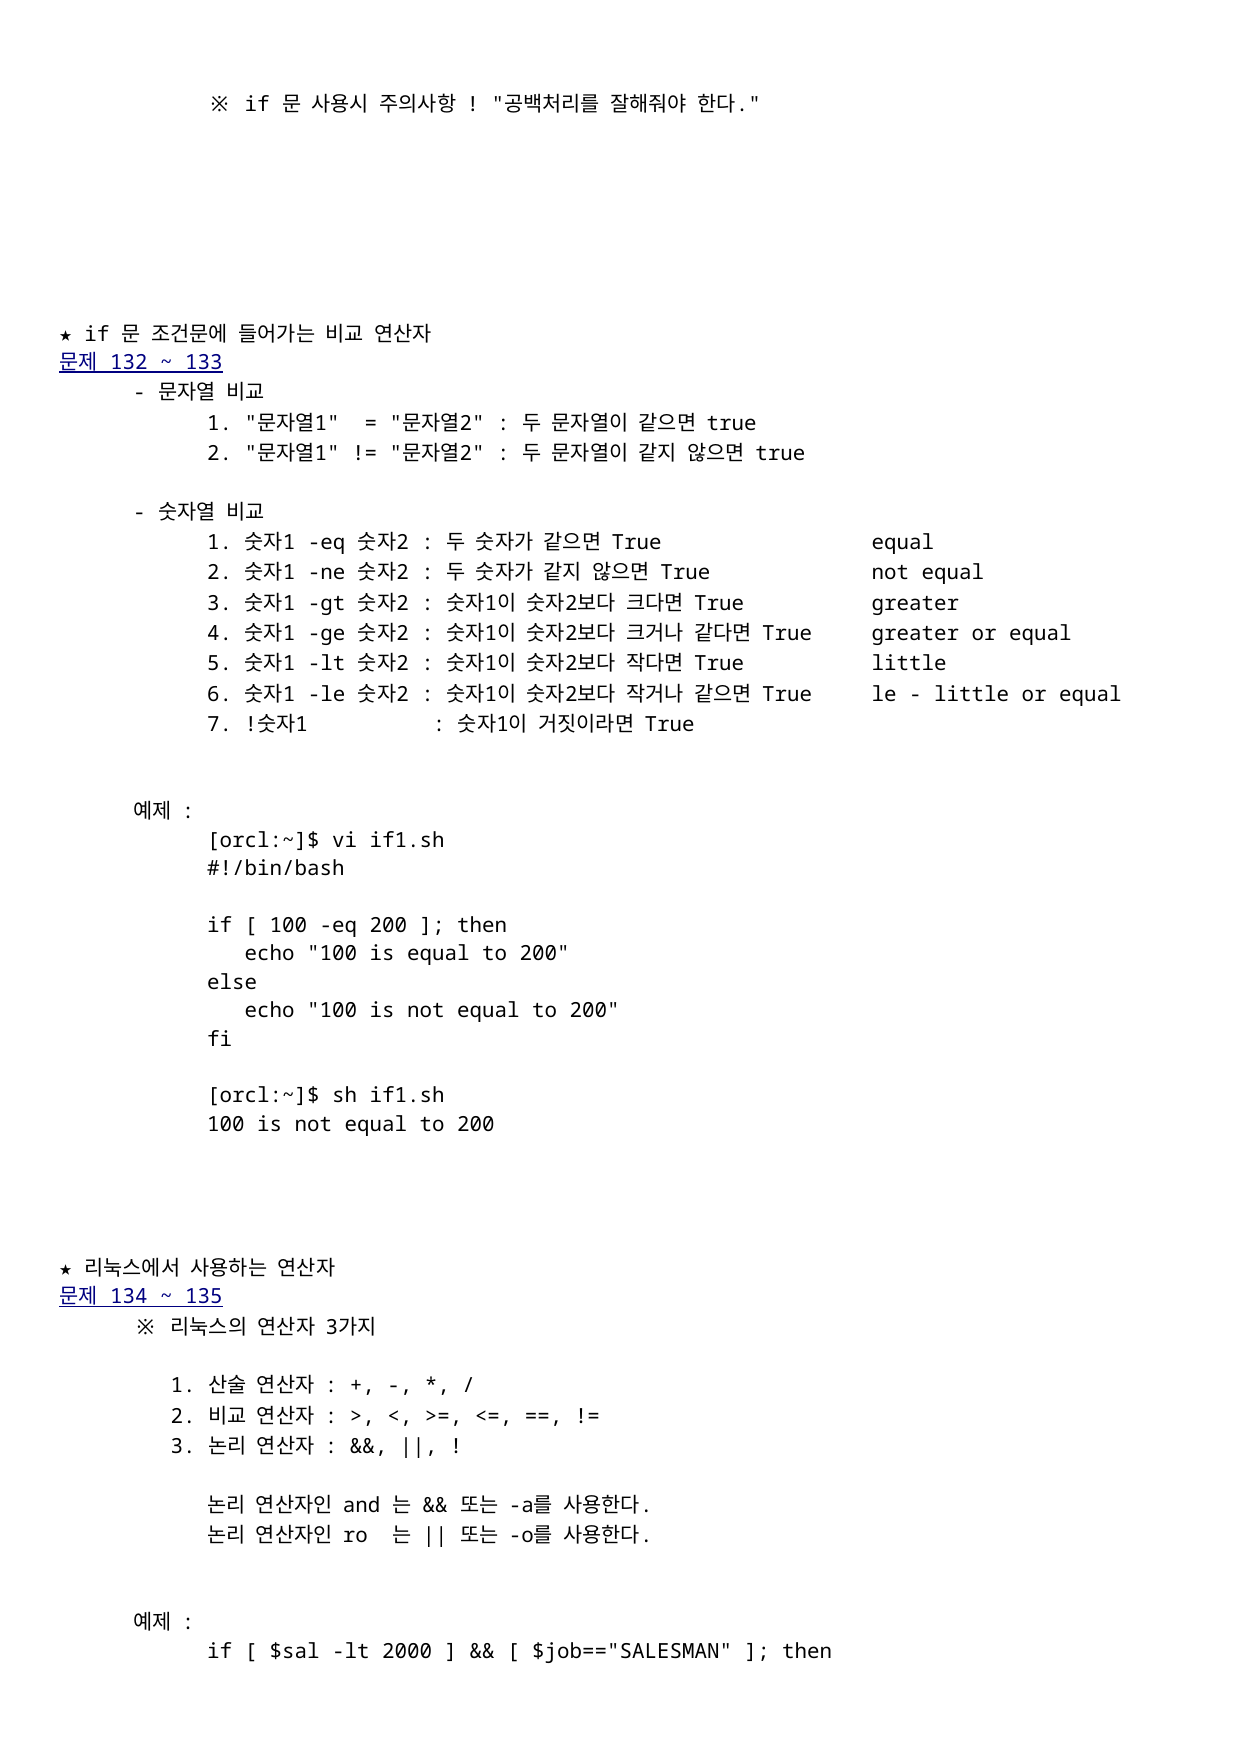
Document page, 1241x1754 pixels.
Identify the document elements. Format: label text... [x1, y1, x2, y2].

text if [ $sal -lt 2000 ] && [ $job=="SALESMAN" ]; then [59, 1636, 1180, 1664]
text - 숫자열 비교 [59, 495, 1180, 525]
text 문제 132 ~ 133 [59, 347, 1204, 376]
text echo "100 is not equal to 200" [59, 995, 1180, 1024]
text 2. 비교 연산자 : >, <, >=, <=, ==, != [59, 1399, 1180, 1429]
text 논리 연산자인 and 는 && 또는 -a를 사용한다. [59, 1488, 1180, 1518]
text 100 is not equal to 200 [59, 1109, 1180, 1137]
text ★ if 문 조건문에 들어가는 비교 연산자 [59, 317, 1180, 347]
text else [59, 967, 1180, 995]
text 예제 : [59, 1606, 1180, 1636]
text 6. 숫자1 -le 숫자2 : 숫자1이 숫자2보다 작거나 같으면 True le - little or equal [59, 677, 1180, 707]
text 2. 숫자1 -ne 숫자2 : 두 숫자가 같지 않으면 True not equal [59, 556, 1180, 586]
text ※ 리눅스의 연산자 3가지 [59, 1310, 1180, 1340]
text - 문자열 비교 [59, 376, 1180, 406]
text #!/bin/bash [59, 853, 1180, 882]
text fi [59, 1024, 1180, 1052]
text 논리 연산자인 ro 는 || 또는 -o를 사용한다. [59, 1518, 1180, 1549]
text 4. 숫자1 -ge 숫자2 : 숫자1이 숫자2보다 크거나 같다면 True greater or equal [59, 616, 1180, 647]
text ※ if 문 사용시 주의사항 ! "공백처리를 잘해줘야 한다." [59, 87, 1180, 118]
text 1. "문자열1" = "문자열2" : 두 문자열이 같으면 true [59, 406, 1180, 436]
text [orcl:~]$ vi if1.sh [59, 825, 1180, 853]
text 5. 숫자1 -lt 숫자2 : 숫자1이 숫자2보다 작다면 True little [59, 647, 1180, 677]
text 문제 134 ~ 135 [59, 1282, 1204, 1310]
text 7. !숫자1 : 숫자1이 거짓이라면 True [59, 707, 1180, 737]
text 예제 : [59, 794, 1180, 825]
text 1. 산술 연산자 : +, -, *, / [59, 1369, 1180, 1399]
text 3. 숫자1 -gt 숫자2 : 숫자1이 숫자2보다 크다면 True greater [59, 586, 1180, 616]
text 2. "문자열1" != "문자열2" : 두 문자열이 같지 않으면 true [59, 436, 1180, 467]
text ★ 리눅스에서 사용하는 연산자 [59, 1251, 1180, 1282]
text 1. 숫자1 -eq 숫자2 : 두 숫자가 같으면 True equal [59, 525, 1180, 556]
text [orcl:~]$ sh if1.sh [59, 1081, 1180, 1109]
text if [ 100 -eq 200 ]; then [59, 910, 1180, 938]
text echo "100 is equal to 200" [59, 938, 1180, 967]
text 3. 논리 연산자 : &&, ||, ! [59, 1429, 1180, 1460]
